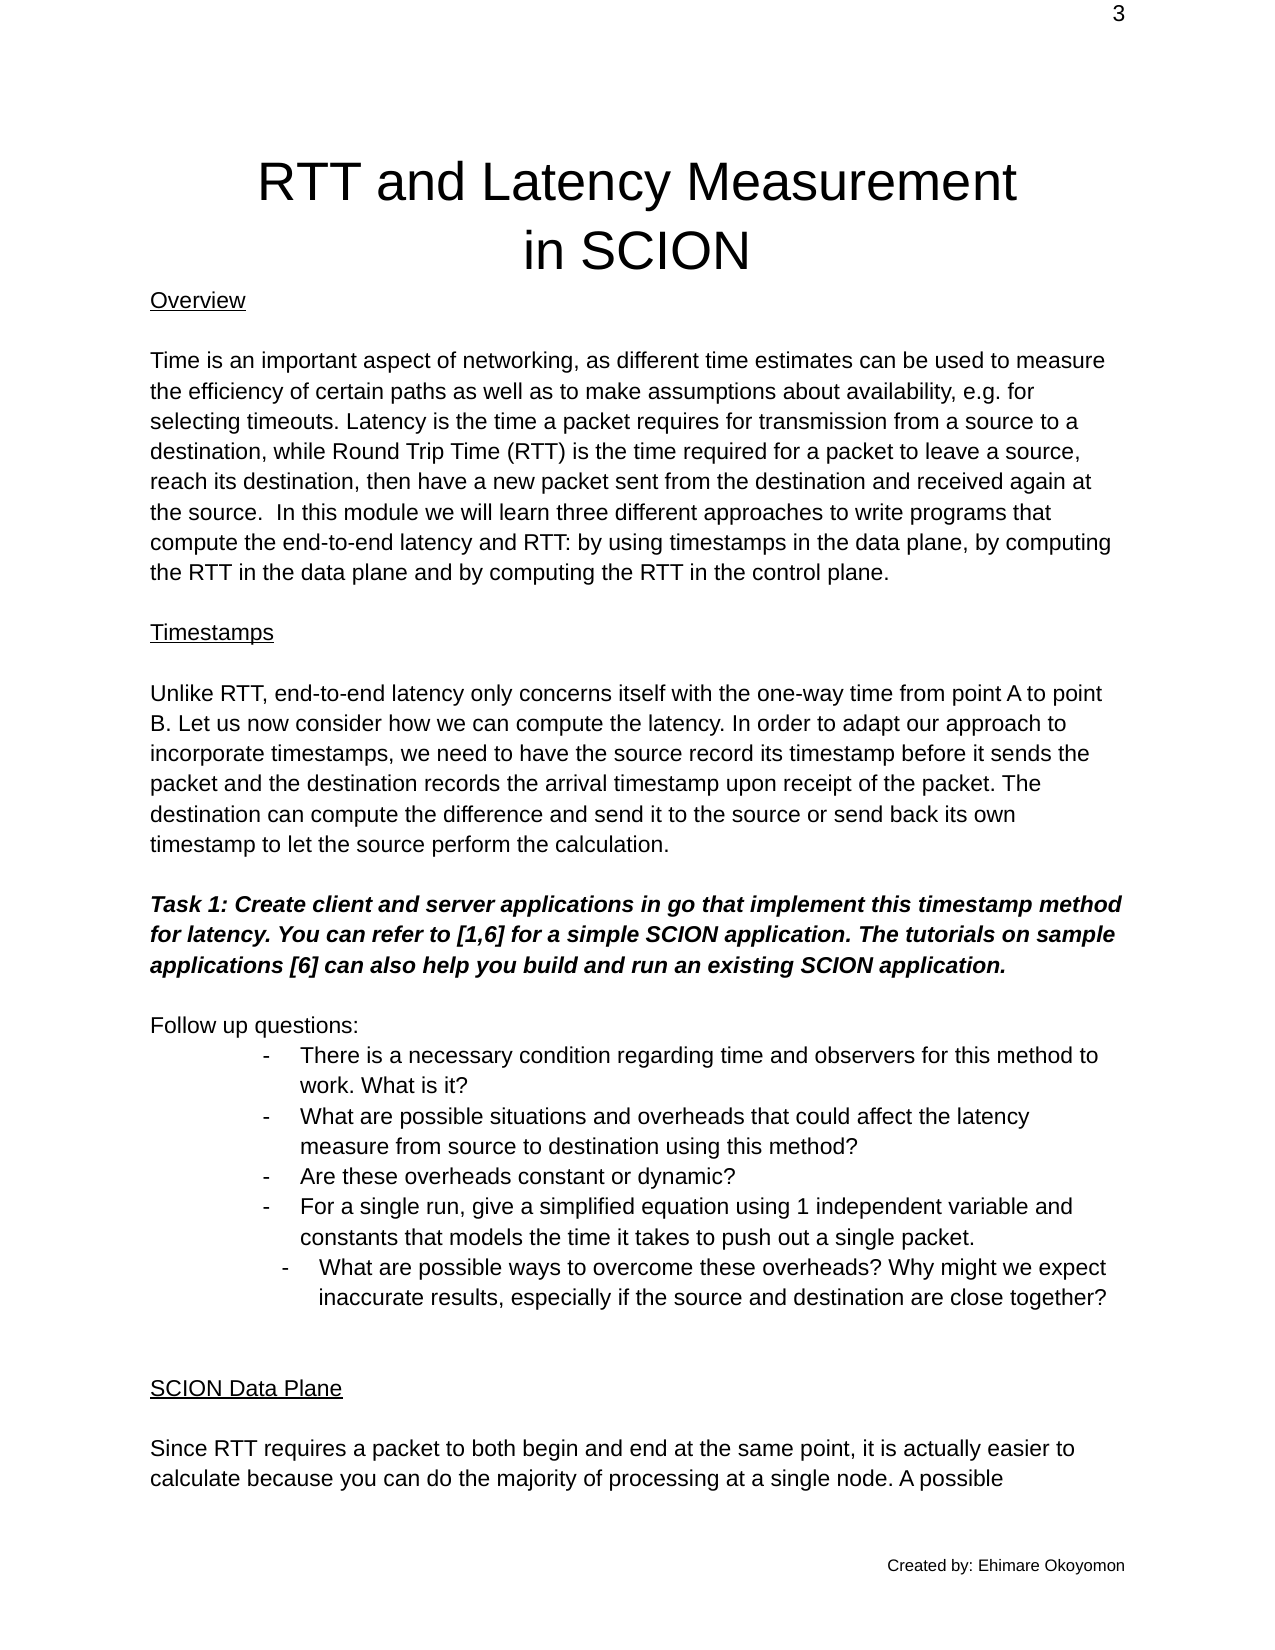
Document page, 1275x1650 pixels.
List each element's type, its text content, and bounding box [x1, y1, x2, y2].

title RTT and Latency Measurement [150, 150, 1125, 212]
text Follow up questions: [150, 1012, 1125, 1038]
list What are possible ways to overcome these overheads? Why might we expect inaccurate results, especially if the source and destination are close together? [262, 1254, 1125, 1310]
subtitle Task 1: Create client and server applications in go that implement this timestamp method for latency. You can refer to [1,6] for a simple SCION application. The tutorials on sample applications [6] can also help you build and run an existing SCION application. [150, 891, 1125, 978]
list For a single run, give a simplified equation using 1 independent variable and constants that models the time it takes to push out a single packet. [262, 1193, 1125, 1250]
text Since RTT requires a packet to both begin and end at the same point, it is actually easier to calculate because you can do the majority of processing at a single node. A possible [150, 1435, 1125, 1492]
text Unlike RTT, end-to-end latency only concerns itself with the one-way time from point A to point B. Let us now consider how we can compute the latency. In order to adapt our approach to incorporate timestamps, we need to have the source record its timestamp before it sends the packet and the destination records the arrival timestamp upon receipt of the packet. The destination can compute the difference and send it to the source or send back its own timestamp to let the source perform the calculation. [150, 680, 1125, 857]
subtitle Overview [150, 287, 1125, 313]
title in SCION [150, 218, 1125, 281]
list Are these overheads constant or dynamic? [262, 1163, 1125, 1189]
text Time is an important aspect of networking, as different time estimates can be used to measure the efficiency of certain paths as well as to make assumptions about availability, e.g. for selecting timeouts. Latency is the time a packet requires for transmission from a source to a destination, while Round Trip Time (RTT) is the time required for a packet to leave a source, reach its destination, then have a new packet sent from the destination and received again at the source. In this module we will learn three different approaches to write programs that compute the end-to-end latency and RTT: by using timestamps in the data plane, by computing the RTT in the data plane and by computing the RTT in the control plane. [150, 347, 1125, 585]
subtitle SCION Data Plane [150, 1374, 1125, 1401]
list There is a necessary condition regarding time and observers for this method to work. What is it? [262, 1042, 1125, 1099]
list What are possible situations and overheads that could affect the latency measure from source to destination using this method? [262, 1103, 1125, 1159]
subtitle Timestamps [150, 619, 1125, 646]
